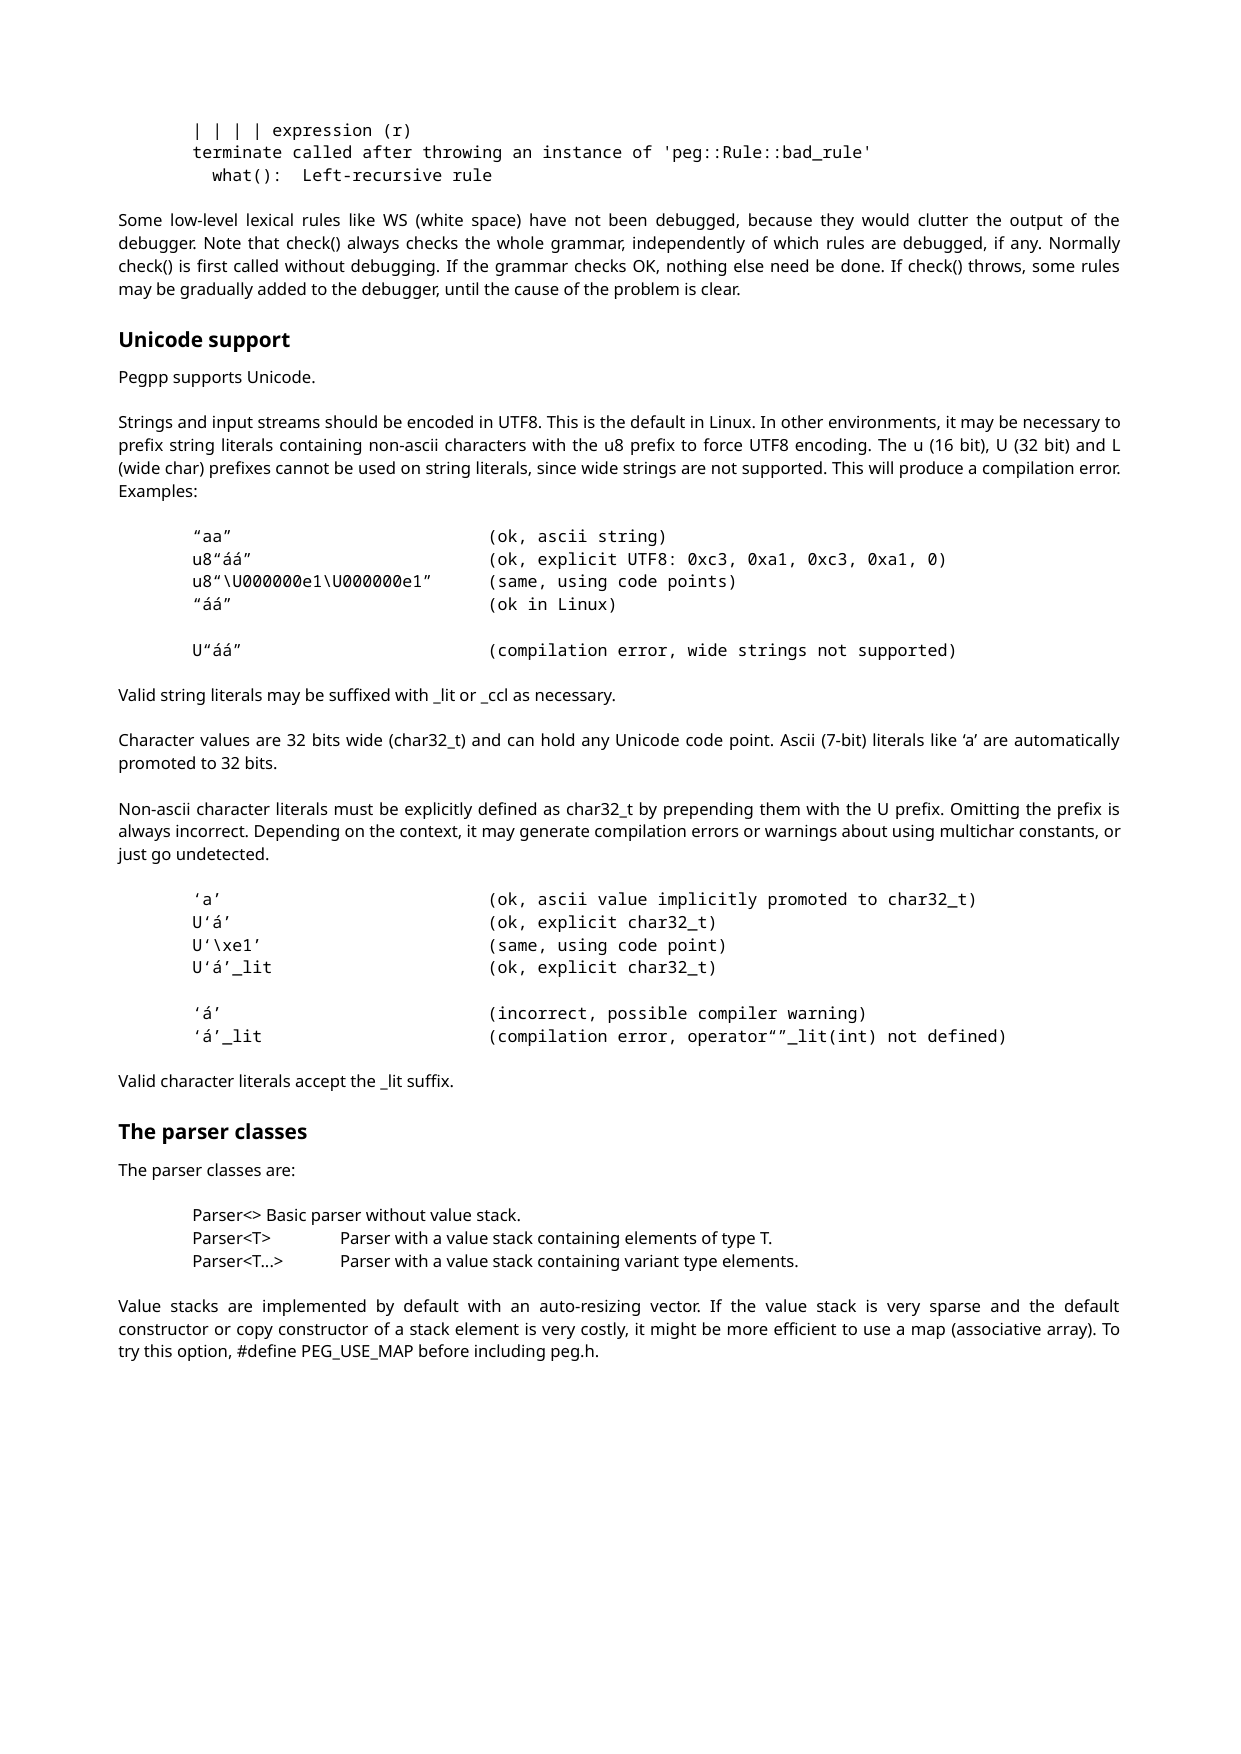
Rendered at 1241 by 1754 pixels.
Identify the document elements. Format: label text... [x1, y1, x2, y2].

text U‘á’_lit (ok, explicit char32_t) [192, 956, 1122, 979]
text Value stacks are implemented by default with an auto-resizing vector. If the value stack is very sparse and the default constructor or copy constructor of a stack element is very costly, it might be more efficient to use a map (associative array). To try this option, #define PEG_USE_MAP before including peg.h. [118, 1294, 1122, 1363]
text Valid character literals accept the _lit suffix. [118, 1070, 1122, 1092]
text Parser<T> Parser with a value stack containing elements of type T. [192, 1226, 1122, 1249]
text ‘á’ (incorrect, possible compiler warning) [192, 1002, 1122, 1024]
text Pegpp supports Unicode. [118, 366, 1122, 388]
text The parser classes are: [118, 1158, 1122, 1181]
text ‘á’_lit (compilation error, operator“”_lit(int) not defined) [192, 1024, 1122, 1047]
text u8“\U000000e1\U000000e1” (same, using code points) [192, 570, 1122, 593]
text Parser<> Basic parser without value stack. [192, 1204, 1122, 1226]
text Non-ascii character literals must be explicitly defined as char32_t by prepending them with the U prefix. Omitting the prefix is always incorrect. Depending on the context, it may generate compilation errors or warnings about using multichar constants, or just go undetected. [118, 797, 1122, 865]
text Valid string literals may be suffixed with _lit or _ccl as necessary. [118, 684, 1122, 706]
text terminate called after throwing an instance of 'peg::Rule::bad_rule' [192, 141, 1122, 163]
text U‘\xe1’ (same, using code point) [192, 933, 1122, 956]
text “áá” (ok in Linux) [192, 593, 1122, 616]
text Parser<T...> Parser with a value stack containing variant type elements. [192, 1249, 1122, 1272]
text ‘a’ (ok, ascii value implicitly promoted to char32_t) [192, 888, 1122, 911]
subtitle The parser classes [118, 1117, 1122, 1146]
text u8“áá” (ok, explicit UTF8: 0xc3, 0xa1, 0xc3, 0xa1, 0) [192, 547, 1122, 570]
text “aa” (ok, ascii string) [192, 525, 1122, 547]
text Some low-level lexical rules like WS (white space) have not been debugged, because they would clutter the output of the debugger. Note that check() always checks the whole grammar, independently of which rules are debugged, if any. Normally check() is first called without debugging. If the grammar checks OK, nothing else need be done. If check() throws, some rules may be gradually added to the debugger, until the cause of the problem is clear. [118, 209, 1122, 300]
subtitle Unicode support [118, 325, 1122, 353]
text U‘á’ (ok, explicit char32_t) [192, 911, 1122, 933]
text | | | | expression (r) [192, 118, 1122, 141]
text U“áá” (compilation error, wide strings not supported) [192, 638, 1122, 661]
text Character values are 32 bits wide (char32_t) and can hold any Unicode code point. Ascii (7-bit) literals like ‘a’ are automatically promoted to 32 bits. [118, 729, 1122, 774]
text what(): Left-recursive rule [192, 163, 1122, 186]
text Strings and input streams should be encoded in UTF8. This is the default in Linux. In other environments, it may be necessary to prefix string literals containing non-ascii characters with the u8 prefix to force UTF8 encoding. The u (16 bit), U (32 bit) and L (wide char) prefixes cannot be used on string literals, since wide strings are not supported. This will produce a compilation error. Examples: [118, 411, 1122, 502]
